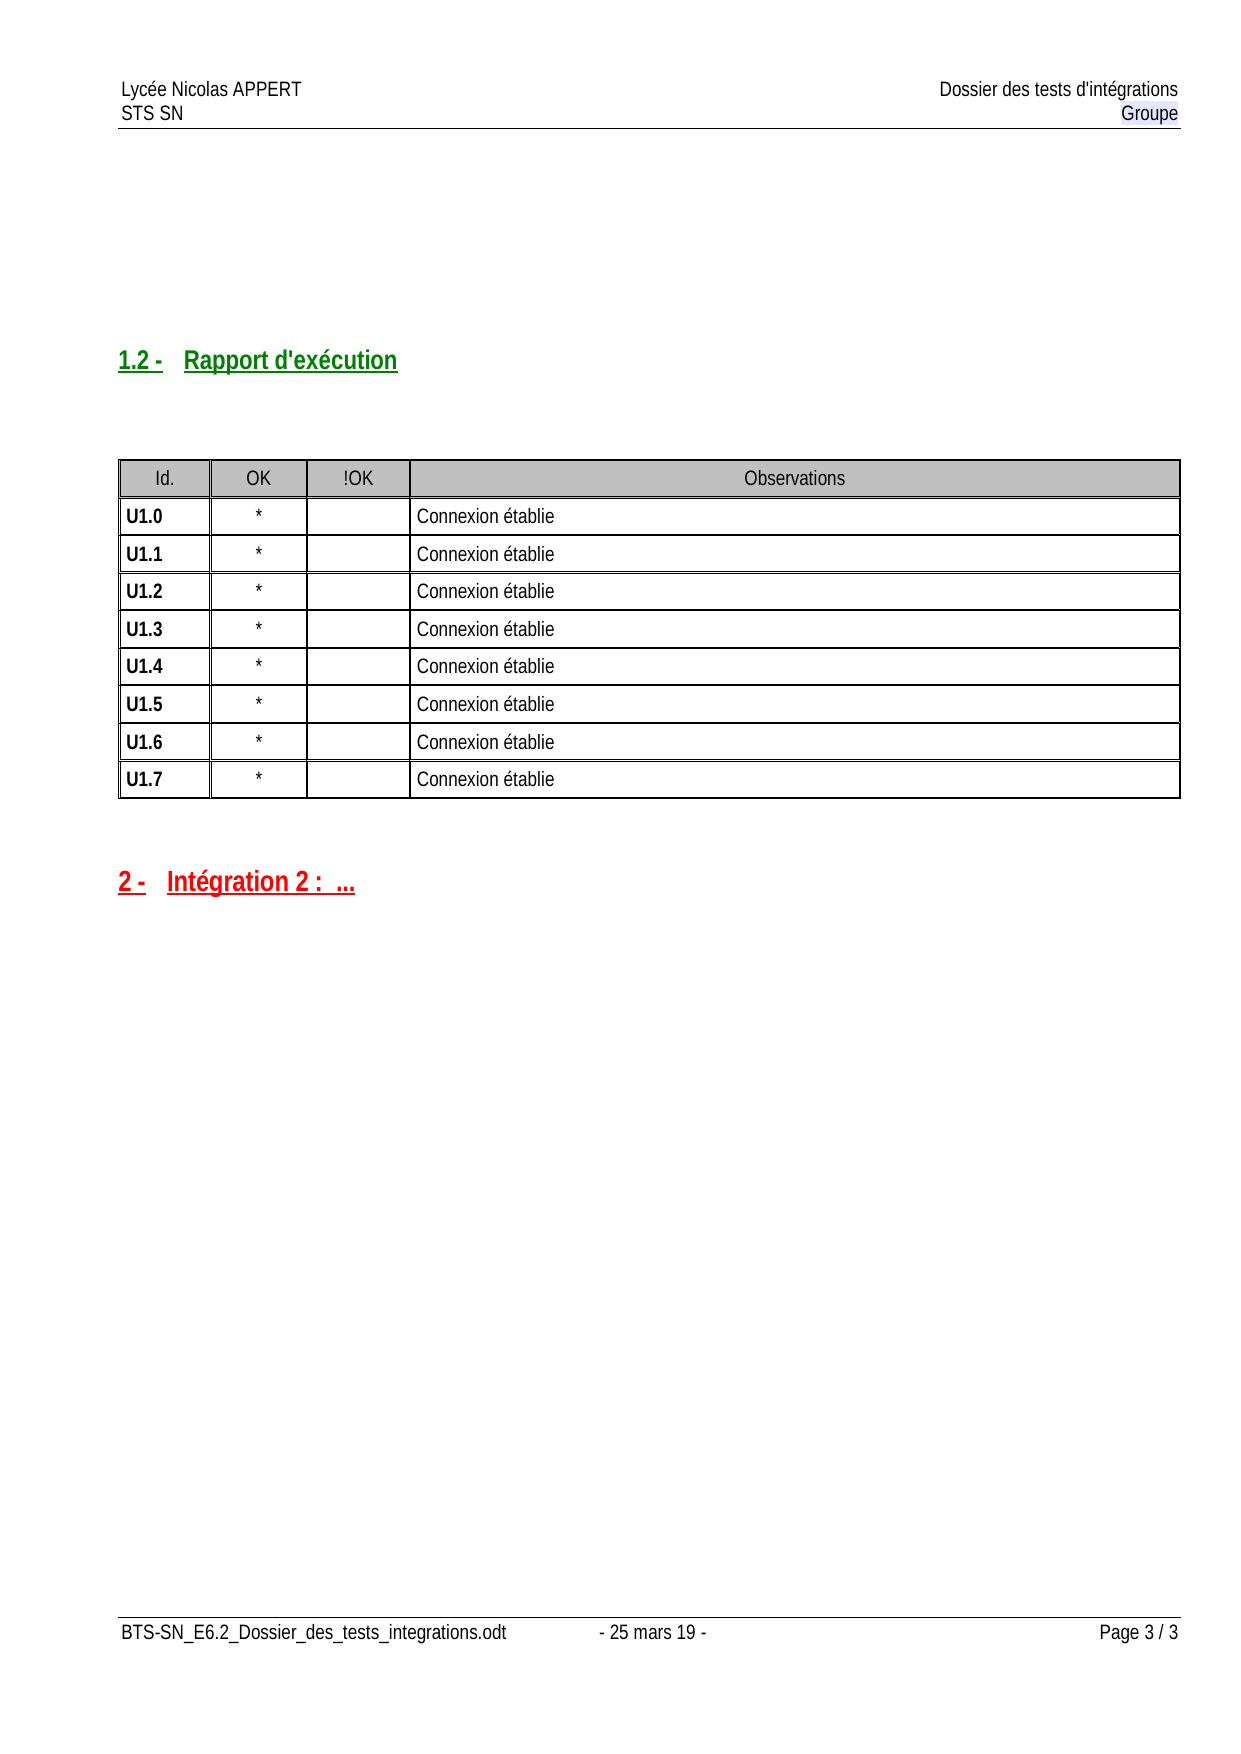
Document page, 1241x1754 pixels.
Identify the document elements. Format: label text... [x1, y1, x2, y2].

table_cell U1.6 [121, 724, 209, 759]
table_header OK [212, 461, 306, 496]
table_cell [308, 574, 409, 609]
table_cell [308, 686, 409, 722]
table_cell U1.1 [121, 536, 209, 571]
table_cell * [212, 762, 306, 797]
table_cell * [212, 724, 306, 759]
subtitle Intégration 2 : ... [118, 864, 1181, 897]
table_cell Connexion établie [411, 574, 1179, 609]
table_cell [308, 536, 409, 571]
subtitle Rapport d'exécution [118, 344, 1181, 375]
table_header Id. [121, 461, 209, 496]
table_cell * [212, 649, 306, 684]
table_cell U1.5 [121, 686, 209, 722]
table_cell Connexion établie [411, 536, 1179, 571]
table_cell U1.2 [121, 574, 209, 609]
table_cell Connexion établie [411, 686, 1179, 722]
table_cell [308, 499, 409, 534]
table_cell Connexion établie [411, 762, 1179, 797]
table_header Observations [411, 461, 1179, 496]
table_cell Connexion établie [411, 611, 1179, 647]
table_cell [308, 762, 409, 797]
table_cell [308, 724, 409, 759]
table_cell Connexion établie [411, 499, 1179, 534]
table_header !OK [308, 461, 409, 496]
table_cell [308, 611, 409, 647]
table_cell U1.4 [121, 649, 209, 684]
table_cell [308, 649, 409, 684]
table_cell Connexion établie [411, 724, 1179, 759]
table_cell * [212, 686, 306, 722]
table_cell Connexion établie [411, 649, 1179, 684]
table_cell * [212, 574, 306, 609]
table_cell U1.3 [121, 611, 209, 647]
table_cell U1.7 [121, 762, 209, 797]
table_cell * [212, 611, 306, 647]
table_cell * [212, 499, 306, 534]
table_cell U1.0 [121, 499, 209, 534]
table_cell * [212, 536, 306, 571]
